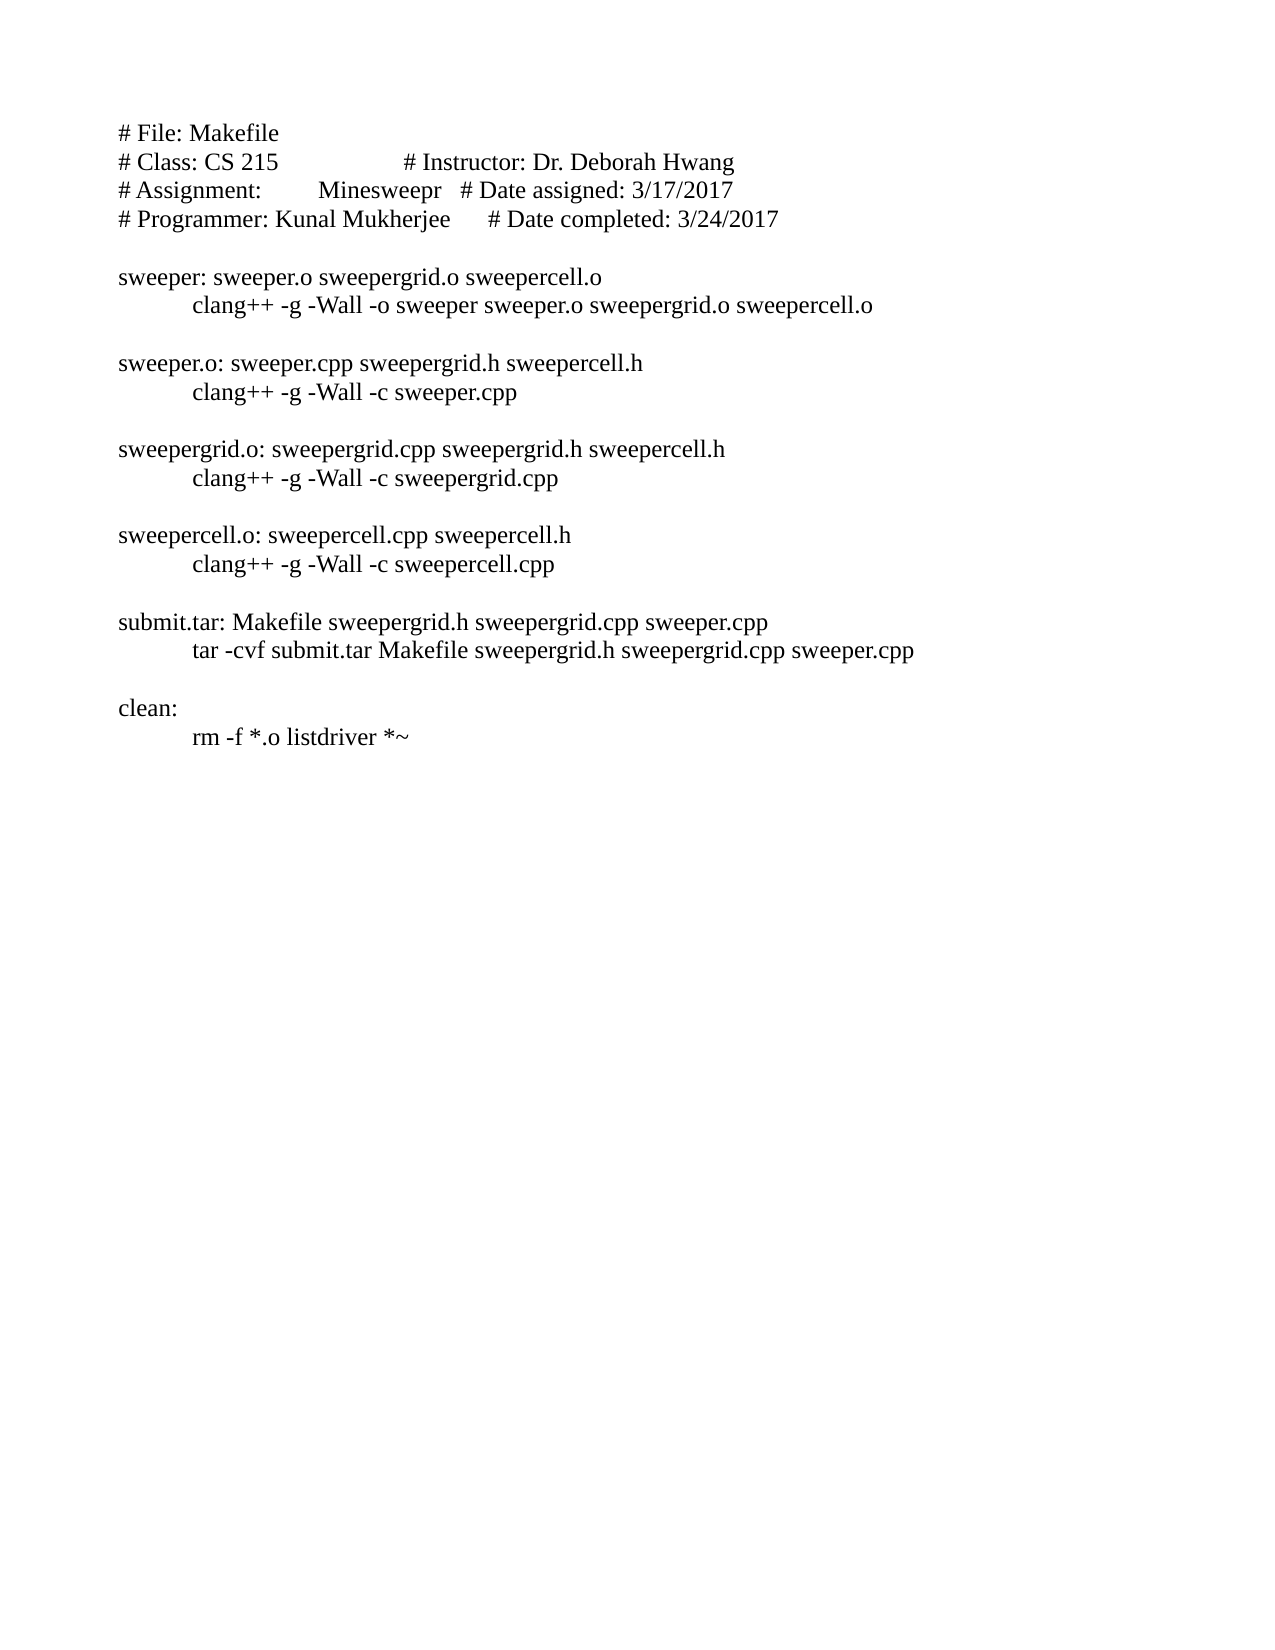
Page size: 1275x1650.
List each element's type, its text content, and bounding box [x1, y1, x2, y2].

text clang++ -g -Wall -c sweepercell.cpp [118, 549, 1157, 578]
text submit.tar: Makefile sweepergrid.h sweepergrid.cpp sweeper.cpp [118, 607, 1157, 636]
text # Class: CS 215 # Instructor: Dr. Deborah Hwang [118, 147, 1157, 176]
text rm -f *.o listdriver *~ [118, 722, 1157, 751]
text tar -cvf submit.tar Makefile sweepergrid.h sweepergrid.cpp sweeper.cpp [118, 636, 1157, 664]
text sweeper.o: sweeper.cpp sweepergrid.h sweepercell.h [118, 348, 1157, 377]
text clang++ -g -Wall -c sweeper.cpp [118, 377, 1157, 406]
text sweeper: sweeper.o sweepergrid.o sweepercell.o [118, 262, 1157, 291]
text # Programmer: Kunal Mukherjee # Date completed: 3/24/2017 [118, 204, 1157, 233]
text clang++ -g -Wall -c sweepergrid.cpp [118, 463, 1157, 492]
text sweepercell.o: sweepercell.cpp sweepercell.h [118, 521, 1157, 549]
text # File: Makefile [118, 118, 1157, 147]
text sweepergrid.o: sweepergrid.cpp sweepergrid.h sweepercell.h [118, 434, 1157, 463]
text clean: [118, 693, 1157, 722]
text clang++ -g -Wall -o sweeper sweeper.o sweepergrid.o sweepercell.o [118, 291, 1157, 319]
text # Assignment: Minesweepr # Date assigned: 3/17/2017 [118, 176, 1157, 204]
